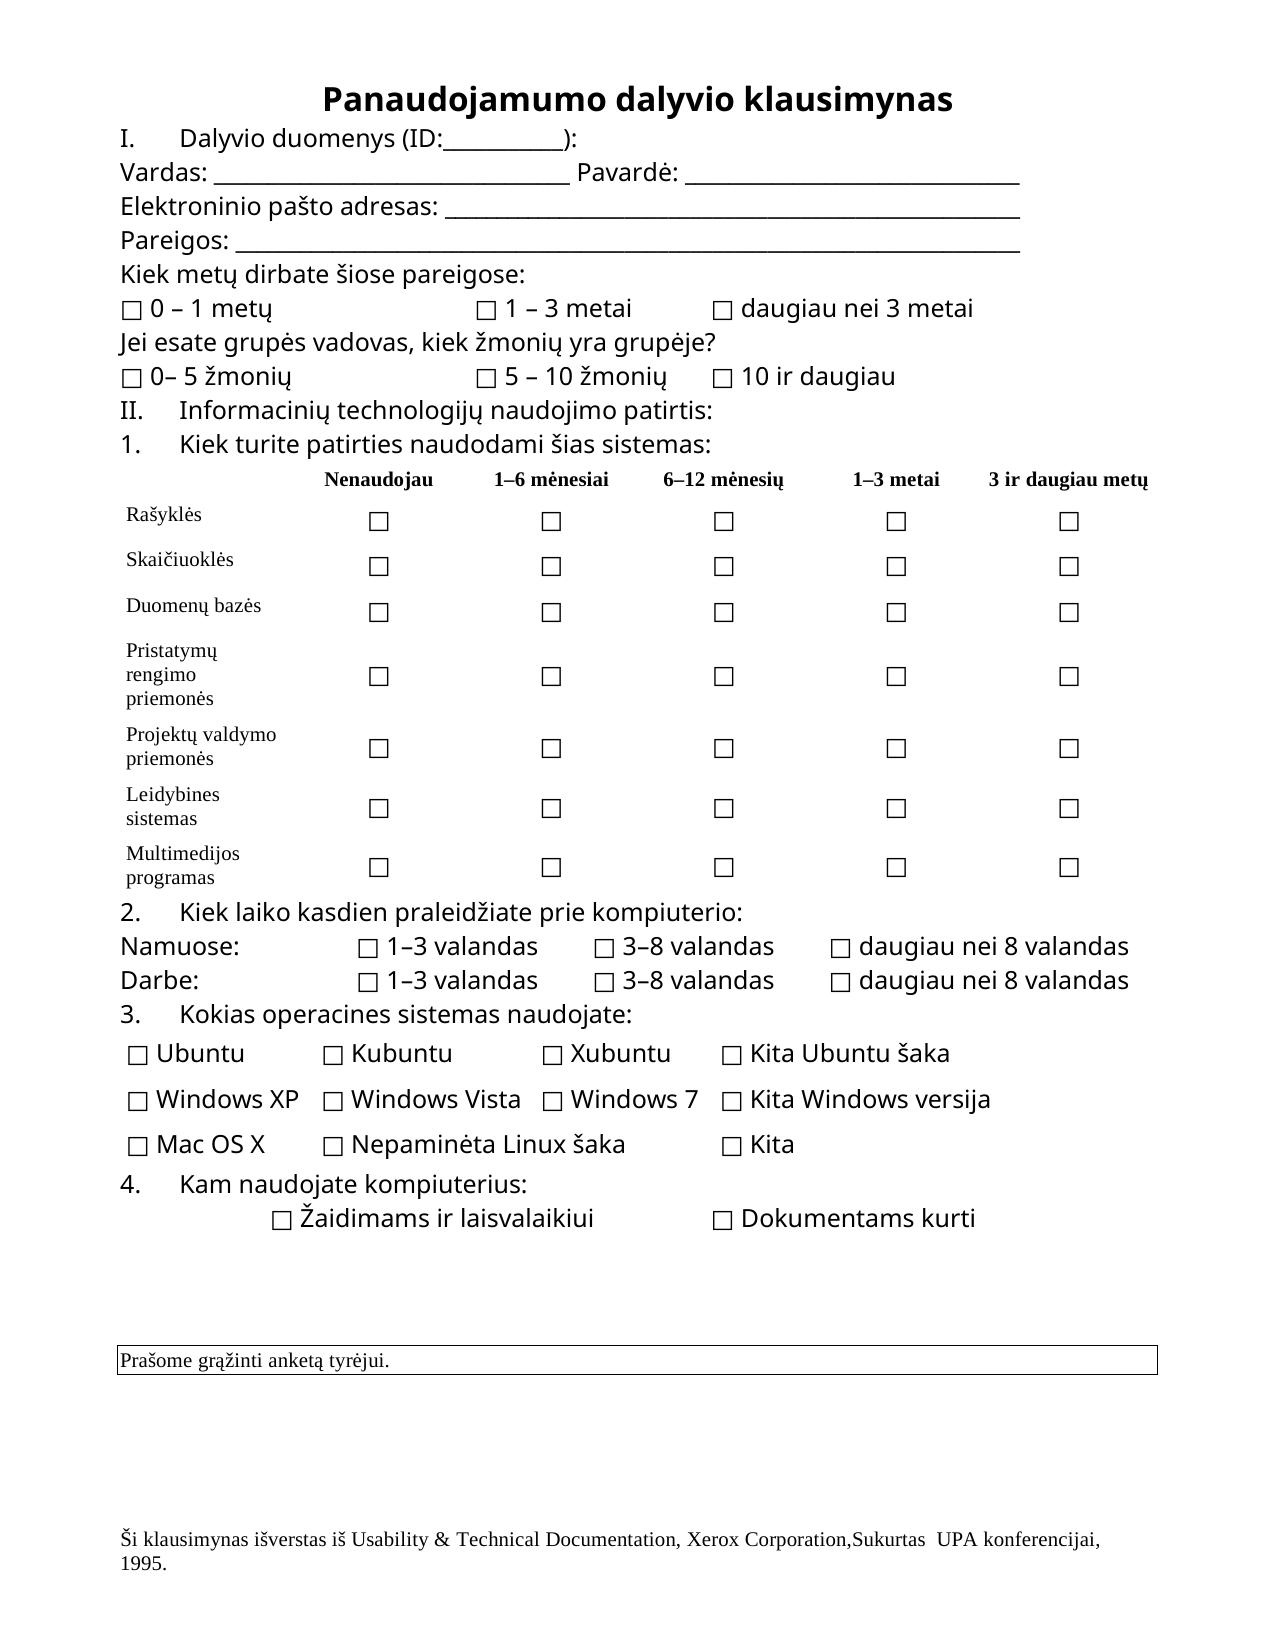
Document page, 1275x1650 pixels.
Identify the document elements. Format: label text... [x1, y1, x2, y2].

text Prašome grąžinti anketą tyrėjui. [118, 1346, 1157, 1374]
